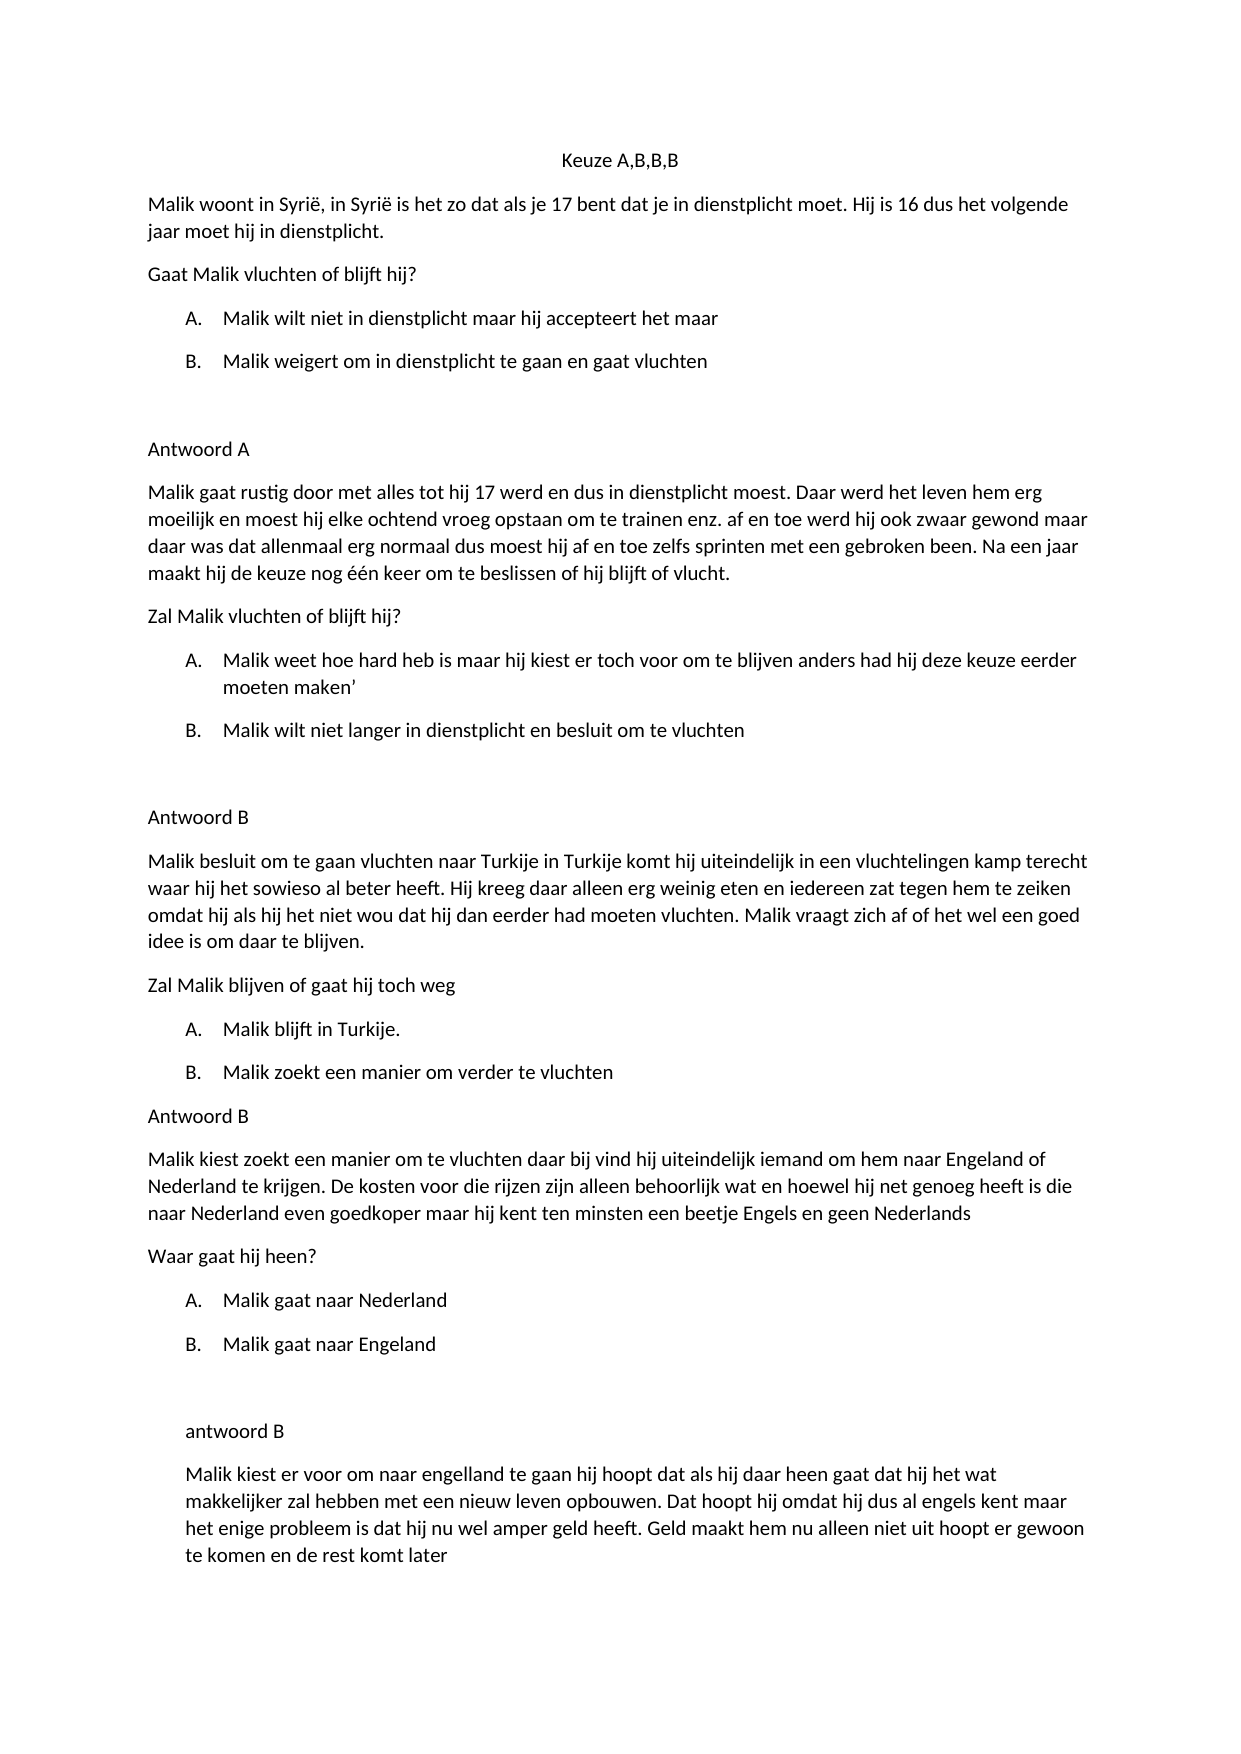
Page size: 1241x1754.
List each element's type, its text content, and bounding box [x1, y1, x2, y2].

list Malik wilt niet langer in dienstplicht en besluit om te vluchten [185, 717, 1093, 743]
text Antwoord B [148, 1103, 1093, 1128]
list Malik gaat naar Engeland [185, 1331, 1093, 1356]
text Malik kiest er voor om naar engelland te gaan hij hoopt dat als hij daar heen gaat dat hij het wat makkelijker zal hebben met een nieuw leven opbouwen. Dat hoopt hij omdat hij dus al engels kent maar het enige probleem is dat hij nu wel amper geld heeft. Geld maakt hem nu alleen niet uit hoopt er gewoon te komen en de rest komt later [185, 1461, 1093, 1567]
list Malik weigert om in dienstplicht te gaan en gaat vluchten [185, 349, 1093, 374]
text Keuze A,B,B,B [148, 148, 1093, 173]
list Malik wilt niet in dienstplicht maar hij accepteert het maar [185, 305, 1093, 331]
text Zal Malik blijven of gaat hij toch weg [148, 972, 1093, 998]
list Malik gaat naar Nederland [185, 1287, 1093, 1313]
text antwoord B [185, 1418, 1093, 1443]
text Antwoord A [148, 436, 1093, 461]
list Malik blijft in Turkije. [185, 1016, 1093, 1041]
text Malik gaat rustig door met alles tot hij 17 werd en dus in dienstplicht moest. Daar werd het leven hem erg moeilijk en moest hij elke ochtend vroeg opstaan om te trainen enz. af en toe werd hij ook zwaar gewond maar daar was dat allenmaal erg normaal dus moest hij af en toe zelfs sprinten met een gebroken been. Na een jaar maakt hij de keuze nog één keer om te beslissen of hij blijft of vlucht. [148, 479, 1093, 585]
text Zal Malik vluchten of blijft hij? [148, 603, 1093, 629]
text Malik besluit om te gaan vluchten naar Turkije in Turkije komt hij uiteindelijk in een vluchtelingen kamp terecht waar hij het sowieso al beter heeft. Hij kreeg daar alleen erg weinig eten en iedereen zat tegen hem te zeiken omdat hij als hij het niet wou dat hij dan eerder had moeten vluchten. Malik vraagt zich af of het wel een goed idee is om daar te blijven. [148, 848, 1093, 954]
text Waar gaat hij heen? [148, 1244, 1093, 1269]
text Malik woont in Syrië, in Syrië is het zo dat als je 17 bent dat je in dienstplicht moet. Hij is 16 dus het volgende jaar moet hij in dienstplicht. [148, 191, 1093, 243]
list Malik zoekt een manier om verder te vluchten [185, 1059, 1093, 1085]
list Malik weet hoe hard heb is maar hij kiest er toch voor om te blijven anders had hij deze keuze eerder moeten maken’ [185, 647, 1093, 699]
text Gaat Malik vluchten of blijft hij? [148, 262, 1093, 287]
text Malik kiest zoekt een manier om te vluchten daar bij vind hij uiteindelijk iemand om hem naar Engeland of Nederland te krijgen. De kosten voor die rijzen zijn alleen behoorlijk wat en hoewel hij net genoeg heeft is die naar Nederland even goedkoper maar hij kent ten minsten een beetje Engels en geen Nederlands [148, 1146, 1093, 1226]
text Antwoord B [148, 804, 1093, 830]
